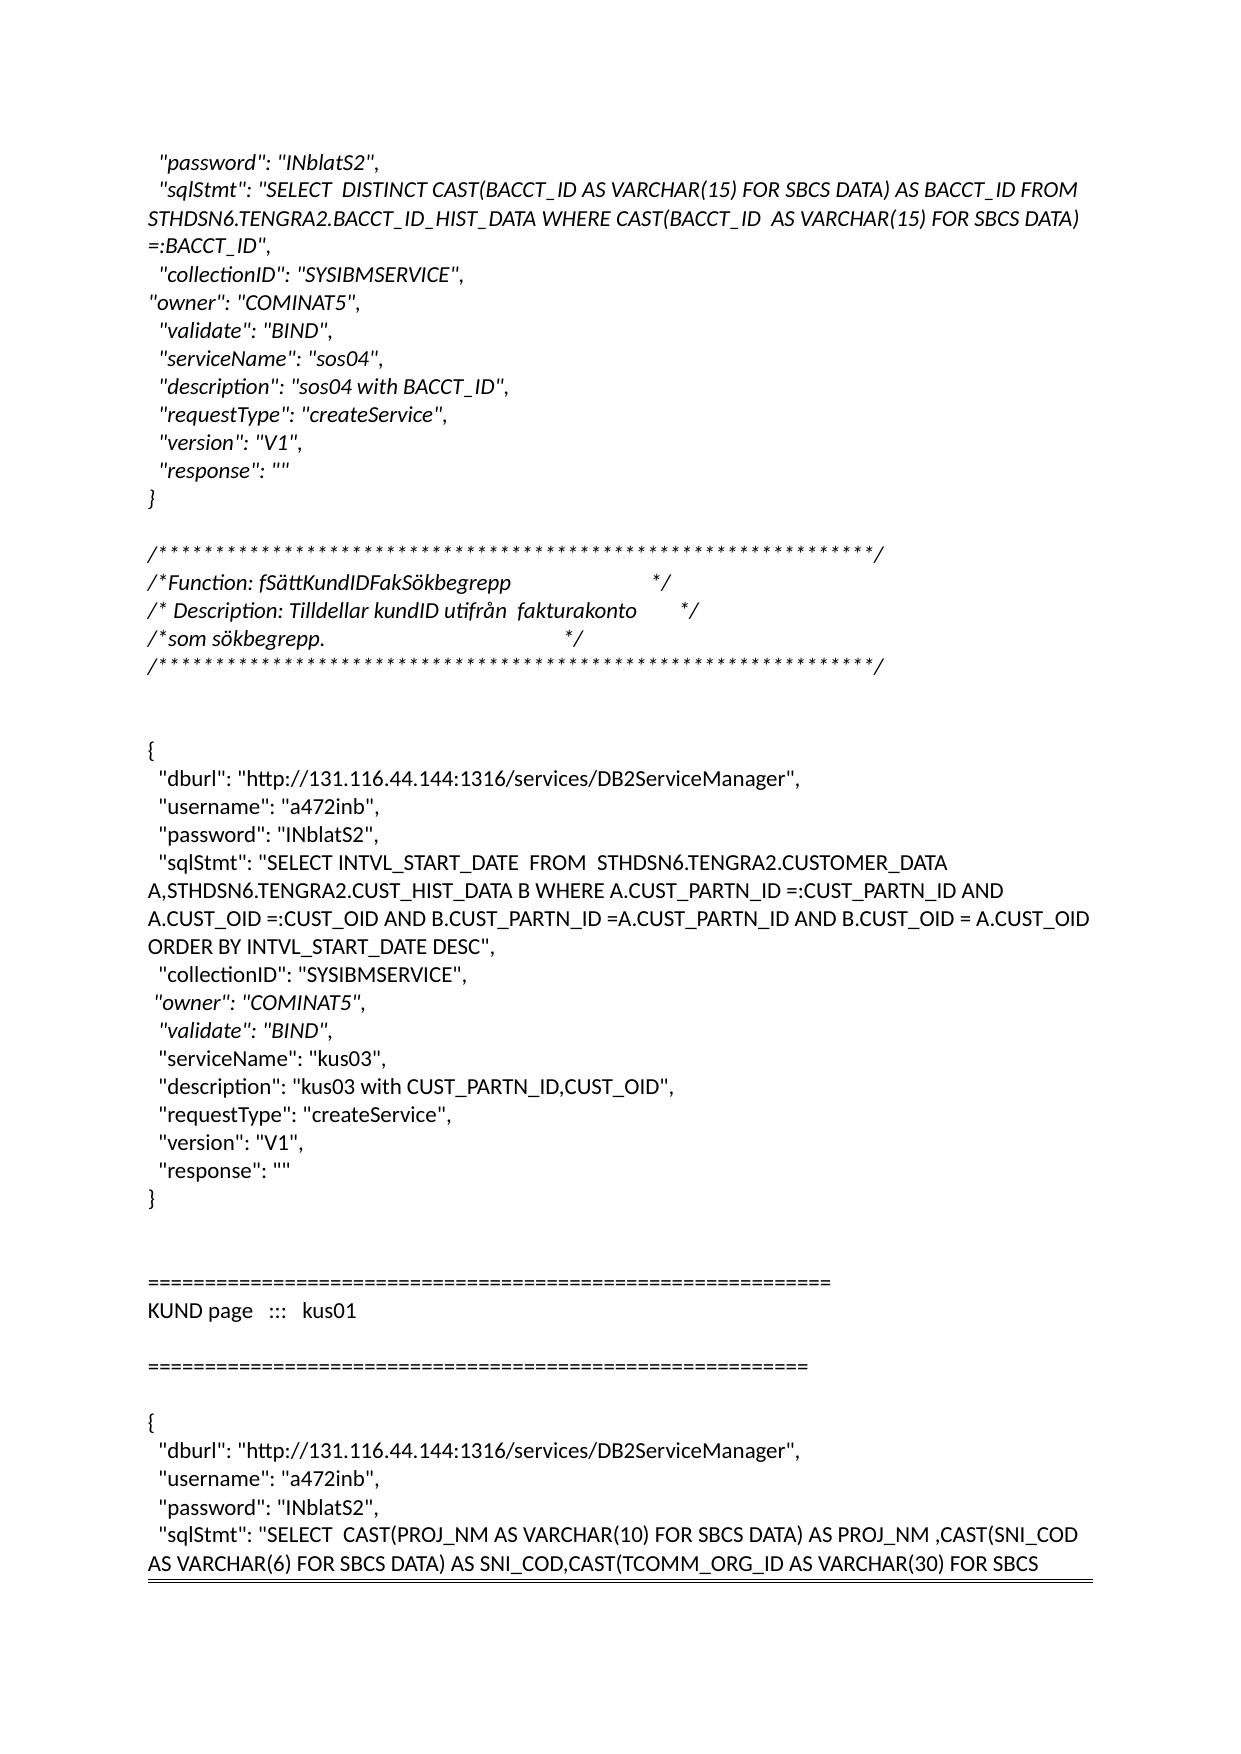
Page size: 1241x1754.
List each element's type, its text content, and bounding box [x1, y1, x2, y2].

text "response": "" [148, 1156, 1093, 1184]
text "password": "INblatS2", [148, 148, 1093, 176]
text "validate": "BIND", [148, 1016, 1093, 1044]
text "description": "sos04 with BACCT_ID", [148, 372, 1093, 400]
text "password": "INblatS2", [148, 1493, 1093, 1521]
text /*som sökbegrepp. */ [148, 624, 1093, 652]
text "requestType": "createService", [148, 1100, 1093, 1128]
text /*Function: fSättKundIDFakSökbegrepp */ [148, 568, 1093, 596]
text "requestType": "createService", [148, 400, 1093, 428]
text "serviceName": "sos04", [148, 344, 1093, 372]
text "version": "V1", [148, 1128, 1093, 1156]
text "serviceName": "kus03", [148, 1044, 1093, 1072]
text "version": "V1", [148, 428, 1093, 456]
text "username": "a472inb", [148, 792, 1093, 820]
text "validate": "BIND", [148, 316, 1093, 344]
text "sqlStmt": "SELECT DISTINCT CAST(BACCT_ID AS VARCHAR(15) FOR SBCS DATA) AS BACCT_ID FROM STHDSN6.TENGRA2.BACCT_ID_HIST_DATA WHERE CAST(BACCT_ID AS VARCHAR(15) FOR SBCS DATA) =:BACCT_ID", [148, 176, 1093, 260]
text { [148, 736, 1093, 764]
text "owner": "COMINAT5", [148, 988, 1093, 1016]
text ========================================================== [148, 1352, 1093, 1381]
text "password": "INblatS2", [148, 820, 1093, 848]
text "collectionID": "SYSIBMSERVICE", [148, 960, 1093, 988]
text KUND page ::: kus01 [148, 1296, 1093, 1324]
text "collectionID": "SYSIBMSERVICE", [148, 260, 1093, 288]
text } [148, 484, 1093, 512]
text ============================================================ [148, 1268, 1093, 1296]
text "dburl": "http://131.116.44.144:1316/services/DB2ServiceManager", [148, 1437, 1093, 1464]
text } [148, 1184, 1093, 1212]
text /* Description: Tilldellar kundID utifrån fakturakonto */ [148, 596, 1093, 624]
text "sqlStmt": "SELECT INTVL_START_DATE FROM STHDSN6.TENGRA2.CUSTOMER_DATA A,STHDSN6.TENGRA2.CUST_HIST_DATA B WHERE A.CUST_PARTN_ID =:CUST_PARTN_ID AND A.CUST_OID =:CUST_OID AND B.CUST_PARTN_ID =A.CUST_PARTN_ID AND B.CUST_OID = A.CUST_OID ORDER BY INTVL_START_DATE DESC", [148, 848, 1093, 960]
text /***************************************************************/ [148, 652, 1093, 680]
text "response": "" [148, 456, 1093, 484]
text "description": "kus03 with CUST_PARTN_ID,CUST_OID", [148, 1072, 1093, 1100]
text "owner": "COMINAT5", [148, 288, 1093, 316]
text "dburl": "http://131.116.44.144:1316/services/DB2ServiceManager", [148, 764, 1093, 792]
text "username": "a472inb", [148, 1464, 1093, 1493]
text /***************************************************************/ [148, 540, 1093, 568]
text "sqlStmt": "SELECT CAST(PROJ_NM AS VARCHAR(10) FOR SBCS DATA) AS PROJ_NM ,CAST(SNI_COD AS VARCHAR(6) FOR SBCS DATA) AS SNI_COD,CAST(TCOMM_ORG_ID AS VARCHAR(30) FOR SBCS [148, 1521, 1093, 1579]
text { [148, 1408, 1093, 1437]
